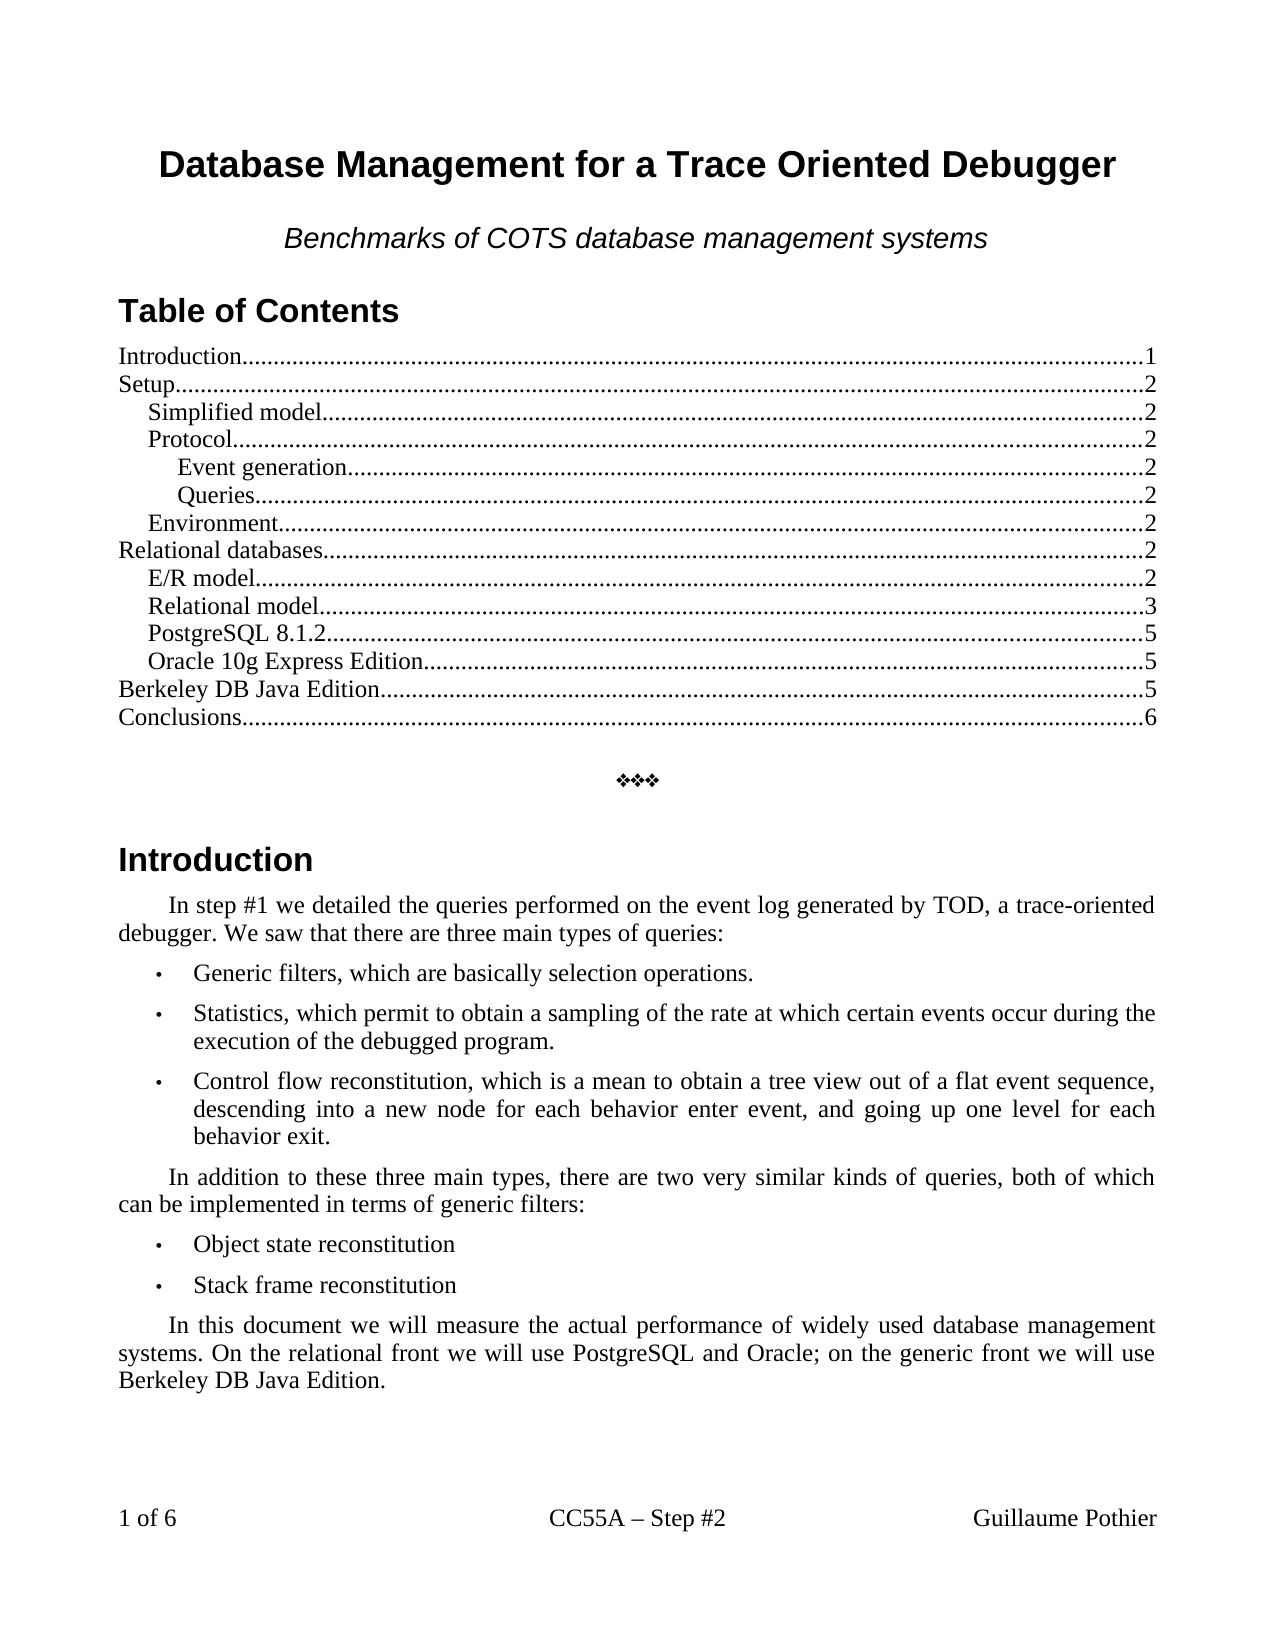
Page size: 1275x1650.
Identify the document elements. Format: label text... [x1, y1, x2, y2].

text Oracle 10g Express Edition 5 [148, 647, 1157, 675]
text Event generation 2 [177, 453, 1157, 481]
title Database Management for a Trace Oriented Debugger [118, 143, 1157, 185]
text Simplified model 2 [148, 398, 1157, 426]
text PostgreSQL 8.1.2 5 [148, 619, 1157, 647]
text Setup 2 [118, 370, 1157, 398]
list Statistics, which permit to obtain a sampling of the rate at which certain events occur during the execution of the debugged program. [156, 999, 1157, 1054]
text In step #1 we detailed the queries performed on the event log generated by TOD, a trace-oriented debugger. We saw that there are three main types of queries: [118, 891, 1157, 946]
text In this document we will measure the actual performance of widely used database management systems. On the relational front we will use PostgreSQL and Oracle; on the generic front we will use Berkeley DB Java Edition. [118, 1311, 1157, 1394]
subtitle Introduction [118, 841, 1157, 878]
text Environment 2 [148, 509, 1157, 536]
list Generic filters, which are basically selection operations. [156, 959, 1157, 987]
list Control flow reconstitution, which is a mean to obtain a tree view out of a flat event sequence, descending into a new node for each behavior enter event, and going up one level for each behavior exit. [156, 1067, 1157, 1150]
list Stack frame reconstitution [156, 1271, 1157, 1298]
text Relational model 3 [148, 592, 1157, 619]
list Object state reconstitution [156, 1231, 1157, 1258]
text Conclusions 6 [118, 703, 1157, 730]
text In addition to these three main types, there are two very similar kinds of queries, both of which can be implemented in terms of generic filters: [118, 1163, 1157, 1218]
text E/R model 2 [148, 564, 1157, 592]
text Relational databases 2 [118, 536, 1157, 564]
text Introduction 1 [118, 342, 1157, 370]
text Berkeley DB Java Edition 5 [118, 675, 1157, 703]
subtitle Benchmarks of COTS database management systems [118, 222, 1157, 255]
text Queries 2 [177, 481, 1157, 509]
text Protocol 2 [148, 426, 1157, 453]
subtitle Table of Contents [118, 293, 1157, 330]
text  [118, 771, 1157, 793]
